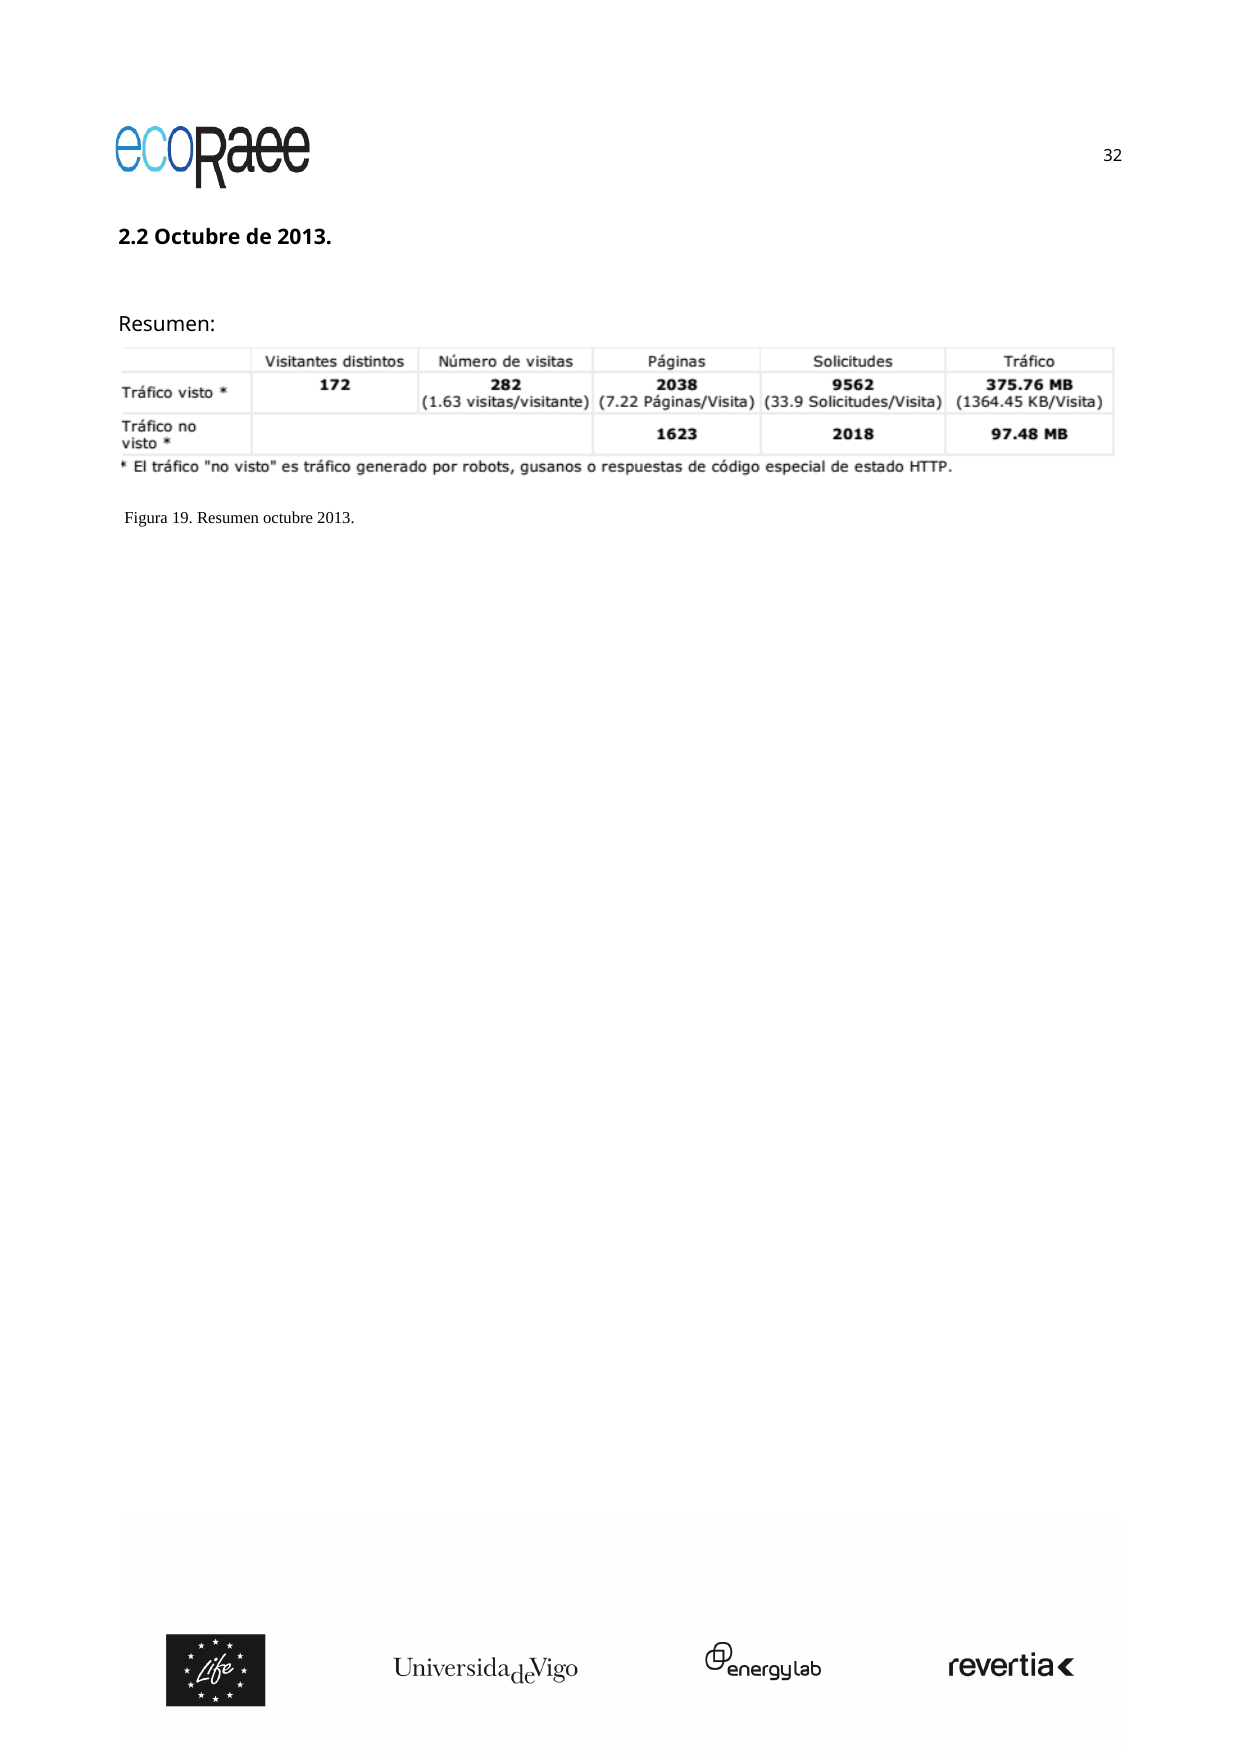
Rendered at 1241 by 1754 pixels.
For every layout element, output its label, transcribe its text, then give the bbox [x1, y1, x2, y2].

text Figura 19. Resumen octubre 2013. [124, 508, 1122, 527]
text 2.2 Octubre de 2013. [118, 221, 1122, 250]
text Resumen: [118, 309, 1122, 338]
picture [121, 347, 1120, 490]
picture [114, 124, 311, 190]
picture [118, 1514, 1123, 1754]
